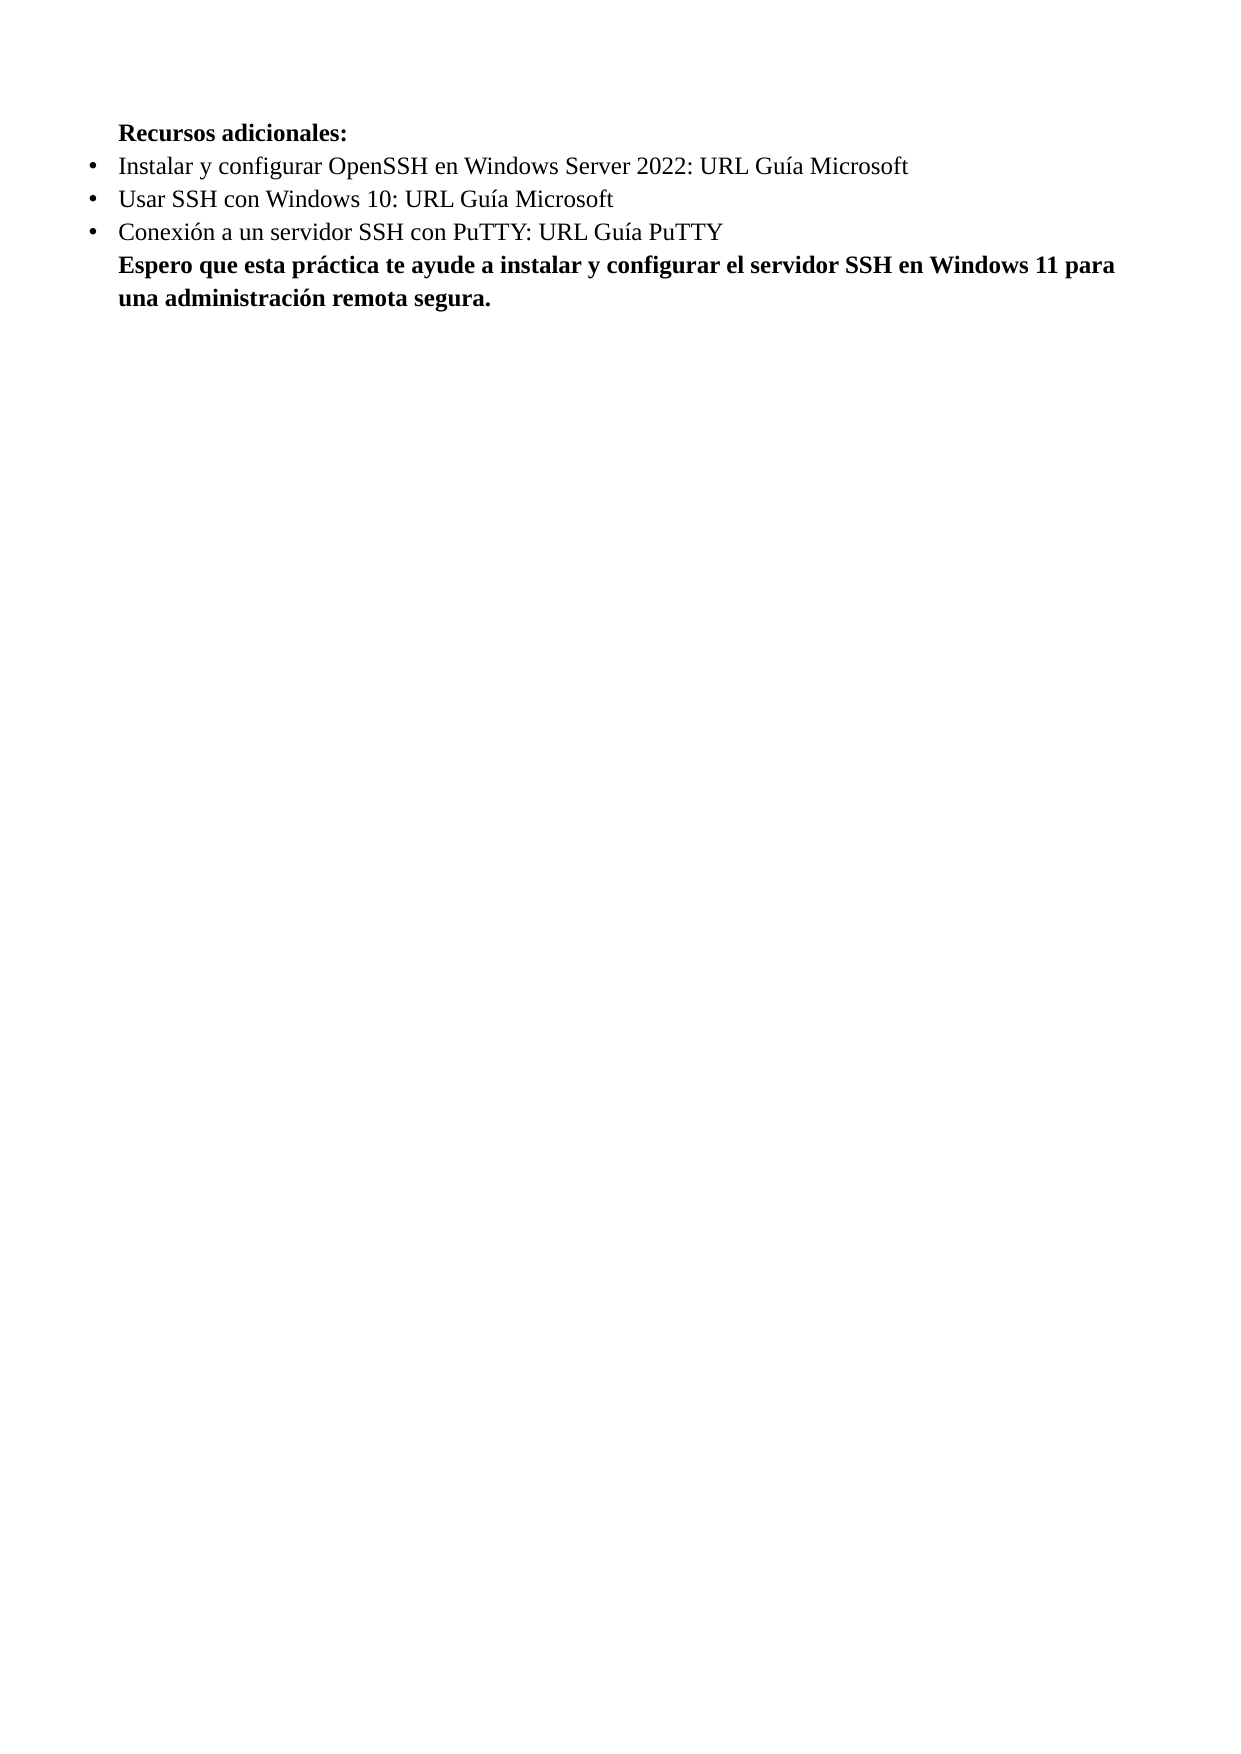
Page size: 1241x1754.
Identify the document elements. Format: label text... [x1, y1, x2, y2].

list Usar SSH con Windows 10: URL Guía Microsoft [118, 184, 1122, 213]
text Espero que esta práctica te ayude a instalar y configurar el servidor SSH en Windows 11 para una administración remota segura. [118, 250, 1122, 312]
list Conexión a un servidor SSH con PuTTY: URL Guía PuTTY [118, 217, 1122, 246]
text Recursos adicionales: [118, 118, 1122, 147]
list Instalar y configurar OpenSSH en Windows Server 2022: URL Guía Microsoft [118, 151, 1122, 180]
